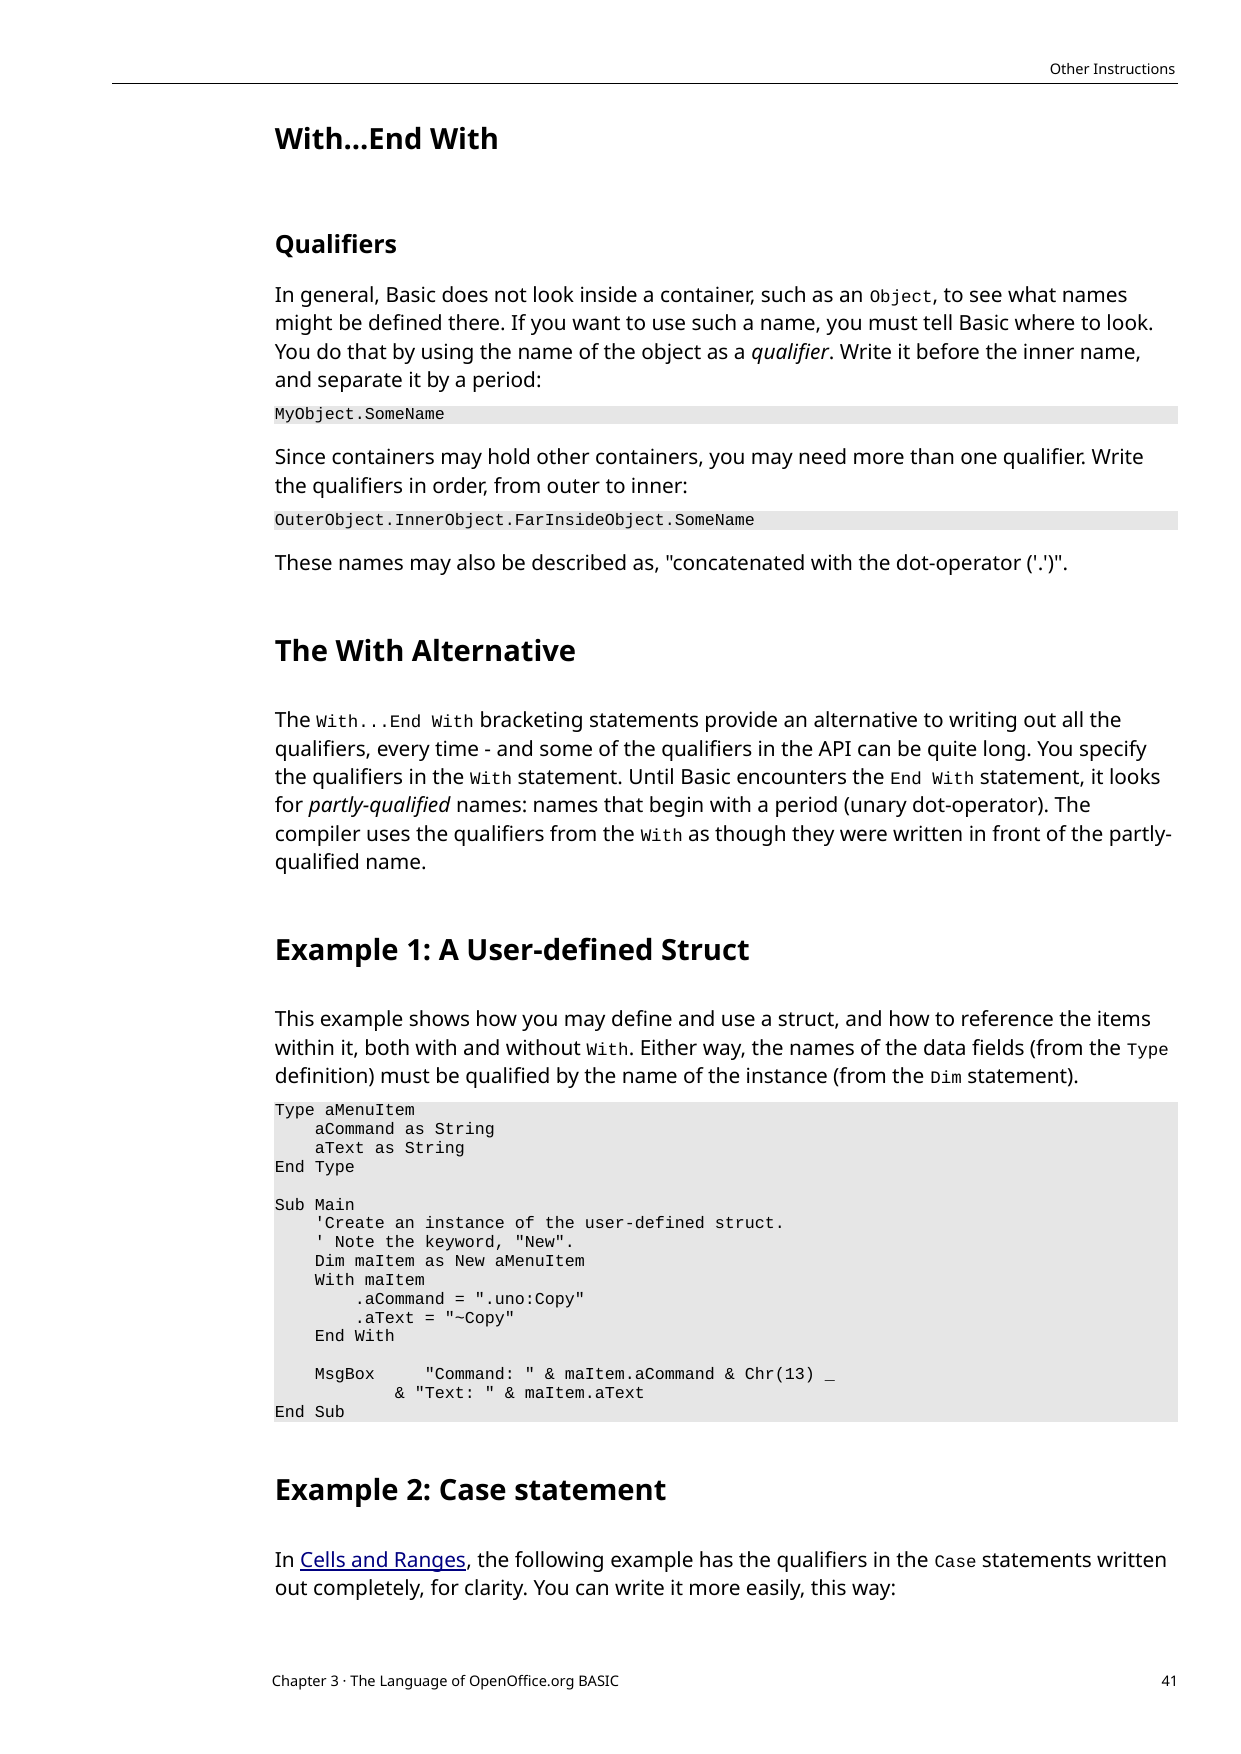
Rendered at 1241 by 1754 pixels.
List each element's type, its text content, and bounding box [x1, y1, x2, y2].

text In general, Basic does not look inside a container, such as an Object, to see what names might be defined there. If you want to use such a name, you must tell Basic where to look. You do that by using the name of the object as a qualifier. Write it before the inner name, and separate it by a period: [274, 280, 1178, 394]
text This example shows how you may define and use a struct, and how to reference the items within it, both with and without With. Either way, the names of the data fields (from the Type definition) must be qualified by the name of the instance (from the Dim statement). [274, 1004, 1178, 1090]
text MyObject.SomeName [274, 406, 1178, 424]
text The With...End With bracketing statements provide an alternative to writing out all the qualifiers, every time - and some of the qualifiers in the API can be quite long. You specify the qualifiers in the With statement. Until Basic encounters the End With statement, it looks for partly-qualified names: names that begin with a period (unary dot-operator). The compiler uses the qualifiers from the With as though they were written in front of the partly-qualified name. [274, 705, 1178, 876]
subtitle The With Alternative [274, 630, 1178, 669]
text Since containers may hold other containers, you may need more than one qualifier. Write the qualifiers in order, from outer to inner: [274, 442, 1178, 499]
text These names may also be described as, "concatenated with the dot-operator ('.')". [274, 548, 1178, 577]
text Type aMenuItem aCommand as String aText as String End Type Sub Main 'Create an instance of the user-defined struct. ' Note the keyword, "New". Dim maItem as New aMenuItem With maItem .aCommand = ".uno:Copy" .aText = "~Copy" End With MsgBox "Command: " & maItem.aCommand & Chr(13) _ & "Text: " & maItem.aText End Sub [274, 1102, 1178, 1422]
text In Cells and Ranges, the following example has the qualifiers in the Case statements written out completely, for clarity. You can write it more easily, this way: [274, 1545, 1178, 1602]
text OuterObject.InnerObject.FarInsideObject.SomeName [274, 511, 1178, 530]
subtitle Qualifiers [274, 226, 1178, 261]
subtitle With...End With [274, 118, 1178, 158]
subtitle Example 2: Case statement [274, 1469, 1178, 1509]
subtitle Example 1: A User-defined Struct [274, 929, 1178, 969]
